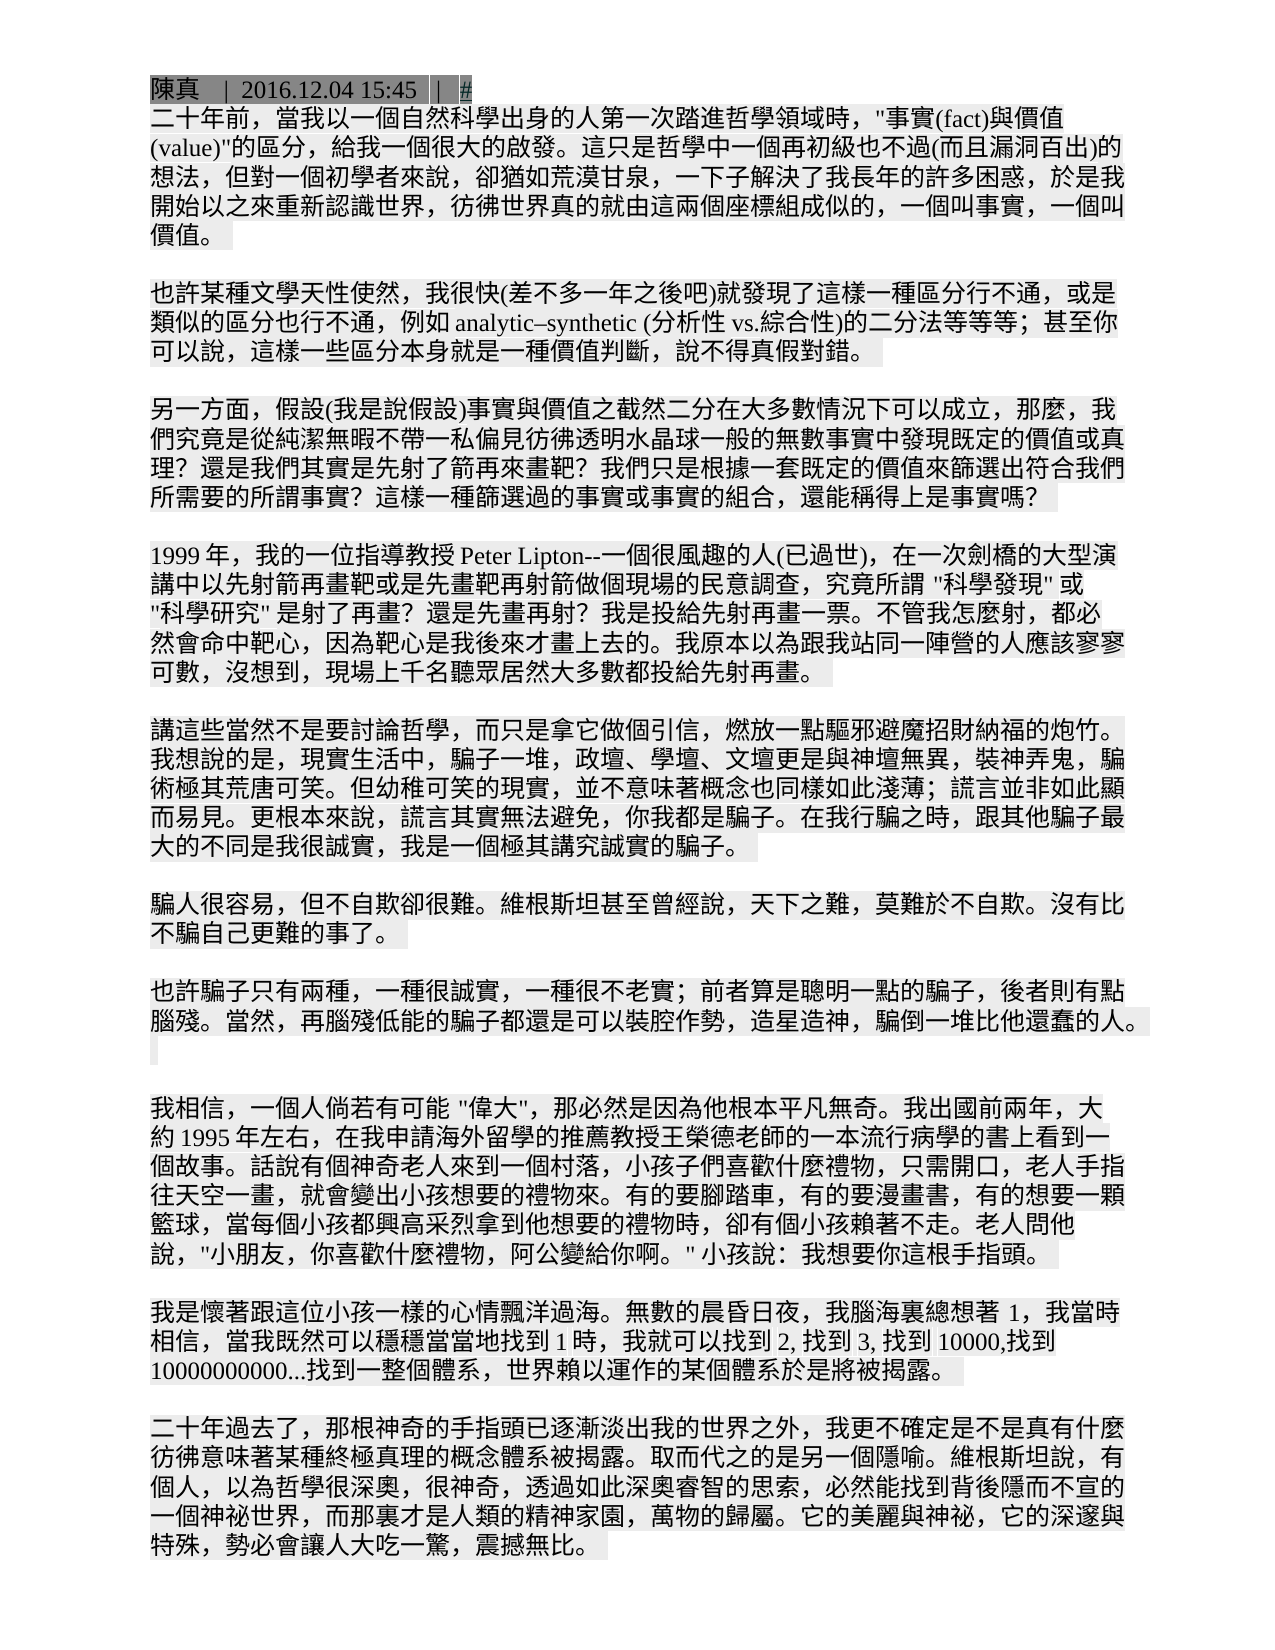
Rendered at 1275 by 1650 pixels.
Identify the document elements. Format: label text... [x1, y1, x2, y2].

text 二十年前，當我以一個自然科學出身的人第一次踏進哲學領域時，"事實(fact)與價值(value)"的區分，給我一個很大的啟發。這只是哲學中一個再初級也不過(而且漏洞百出)的想法，但對一個初學者來說，卻猶如荒漠甘泉，一下子解決了我長年的許多困惑，於是我開始以之來重新認識世界，彷彿世界真的就由這兩個座標組成似的，一個叫事實，一個叫價值。 也許某種文學天性使然，我很快(差不多一年之後吧)就發現了這樣一種區分行不通，或是類似的區分也行不通，例如analytic–synthetic (分析性vs.綜合性)的二分法等等等；甚至你可以說，這樣一些區分本身就是一種價值判斷，說不得真假對錯。 另一方面，假設(我是說假設)事實與價值之截然二分在大多數情況下可以成立，那麼，我們究竟是從純潔無暇不帶一私偏見彷彿透明水晶球一般的無數事實中發現既定的價值或真理？還是我們其實是先射了箭再來畫靶？我們只是根據一套既定的價值來篩選出符合我們所需要的所謂事實？這樣一種篩選過的事實或事實的組合，還能稱得上是事實嗎？ 1999年，我的一位指導教授Peter Lipton--一個很風趣的人(已過世)，在一次劍橋的大型演講中以先射箭再畫靶或是先畫靶再射箭做個現場的民意調查，究竟所謂 "科學發現" 或 "科學研究" 是射了再畫？還是先畫再射？我是投給先射再畫一票。不管我怎麼射，都必然會命中靶心，因為靶心是我後來才畫上去的。我原本以為跟我站同一陣營的人應該寥寥可數，沒想到，現場上千名聽眾居然大多數都投給先射再畫。 講這些當然不是要討論哲學，而只是拿它做個引信，燃放一點驅邪避魔招財納福的炮竹。我想說的是，現實生活中，騙子一堆，政壇、學壇、文壇更是與神壇無異，裝神弄鬼，騙術極其荒唐可笑。但幼稚可笑的現實，並不意味著概念也同樣如此淺薄；謊言並非如此顯而易見。更根本來說，謊言其實無法避免，你我都是騙子。在我行騙之時，跟其他騙子最大的不同是我很誠實，我是一個極其講究誠實的騙子。 騙人很容易，但不自欺卻很難。維根斯坦甚至曾經說，天下之難，莫難於不自欺。沒有比不騙自己更難的事了。 也許騙子只有兩種，一種很誠實，一種很不老實；前者算是聰明一點的騙子，後者則有點腦殘。當然，再腦殘低能的騙子都還是可以裝腔作勢，造星造神，騙倒一堆比他還蠢的人。 我相信，一個人倘若有可能 "偉大"，那必然是因為他根本平凡無奇。我出國前兩年，大約1995年左右，在我申請海外留學的推薦教授王榮德老師的一本流行病學的書上看到一個故事。話說有個神奇老人來到一個村落，小孩子們喜歡什麼禮物，只需開口，老人手指往天空一畫，就會變出小孩想要的禮物來。有的要腳踏車，有的要漫畫書，有的想要一顆籃球，當每個小孩都興高采烈拿到他想要的禮物時，卻有個小孩賴著不走。老人問他說，"小朋友，你喜歡什麼禮物，阿公變給你啊。" 小孩說：我想要你這根手指頭。 我是懷著跟這位小孩一樣的心情飄洋過海。無數的晨昏日夜，我腦海裏總想著 1，我當時相信，當我既然可以穩穩當當地找到1時，我就可以找到2, 找到3, 找到10000,找到10000000000...找到一整個體系，世界賴以運作的某個體系於是將被揭露。 二十年過去了，那根神奇的手指頭已逐漸淡出我的世界之外，我更不確定是不是真有什麼彷彿意味著某種終極真理的概念體系被揭露。取而代之的是另一個隱喻。維根斯坦說，有個人，以為哲學很深奧，很神奇，透過如此深奧睿智的思索，必然能找到背後隱而不宣的一個神祕世界，而那裏才是人類的精神家園，萬物的歸屬。它的美麗與神祕，它的深邃與特殊，勢必會讓人大吃一驚，震撼無比。 但他費盡千辛萬苦之後，確實終於找到這個終極家園。但這個神祕而美麗的家，卻居然什麼也沒有，尋常無奇！故事如果只寫到這裏，那沒什麼。讓我非常感動的是，維根斯坦說，"那裏什麼也沒有，這一點倒是真的讓我驚訝不已"。 出國前，我常在心裏頭朗頌唐朝一位比丘尼寫的詩： "終日尋春不見春， 芒鞋踏破嶺頭雲； 歸來偶把梅花嗅， 春在枝頭已十分。" 究竟是我親自驗證了這首詩？還是說，這詩早已在我心中，因此不論我踏遍天涯海角，勢必還是會回到這詩早已射出的箭靶紅心？ 還有一段話亦長在我心，浮士德如此說道："哲學、法律、醫學、甚至神學，我都已努力鑽研，但我此時此地，依然如故，不見絲毫聰明。" 也許有一些不知從哪飛來的神祕的箭，在我很小的時候就已射出，而我遲早都會被它所命中，因為有些難解的力量遠在我之上，祂先射了箭，而我只是祂隨後再畫上的一個靶心。 在某個重要的意義上，我一點都不執著，彈性褲襪般的超強彈性恐怕才是我的美德。我當然也不 "較真"，也許 "較美" 比較說得通。人們是不自由毋寧死，我是不美是寧可不活。當然，我也沒有大愛，除非你有他有，那我才有。倘若旁人沒有，那我當然也不會有。周星馳的 "西游降魔" 裏不是說了嗎？沒有什麼大愛小愛之分。我愛一個哪怕只是像標點符號那麼微不足道的東西，我不知道這份愛要說大或小？ [150, 104, 1125, 1560]
text 陳真 | 2016.12.04 15:45 | # [150, 75, 1125, 104]
